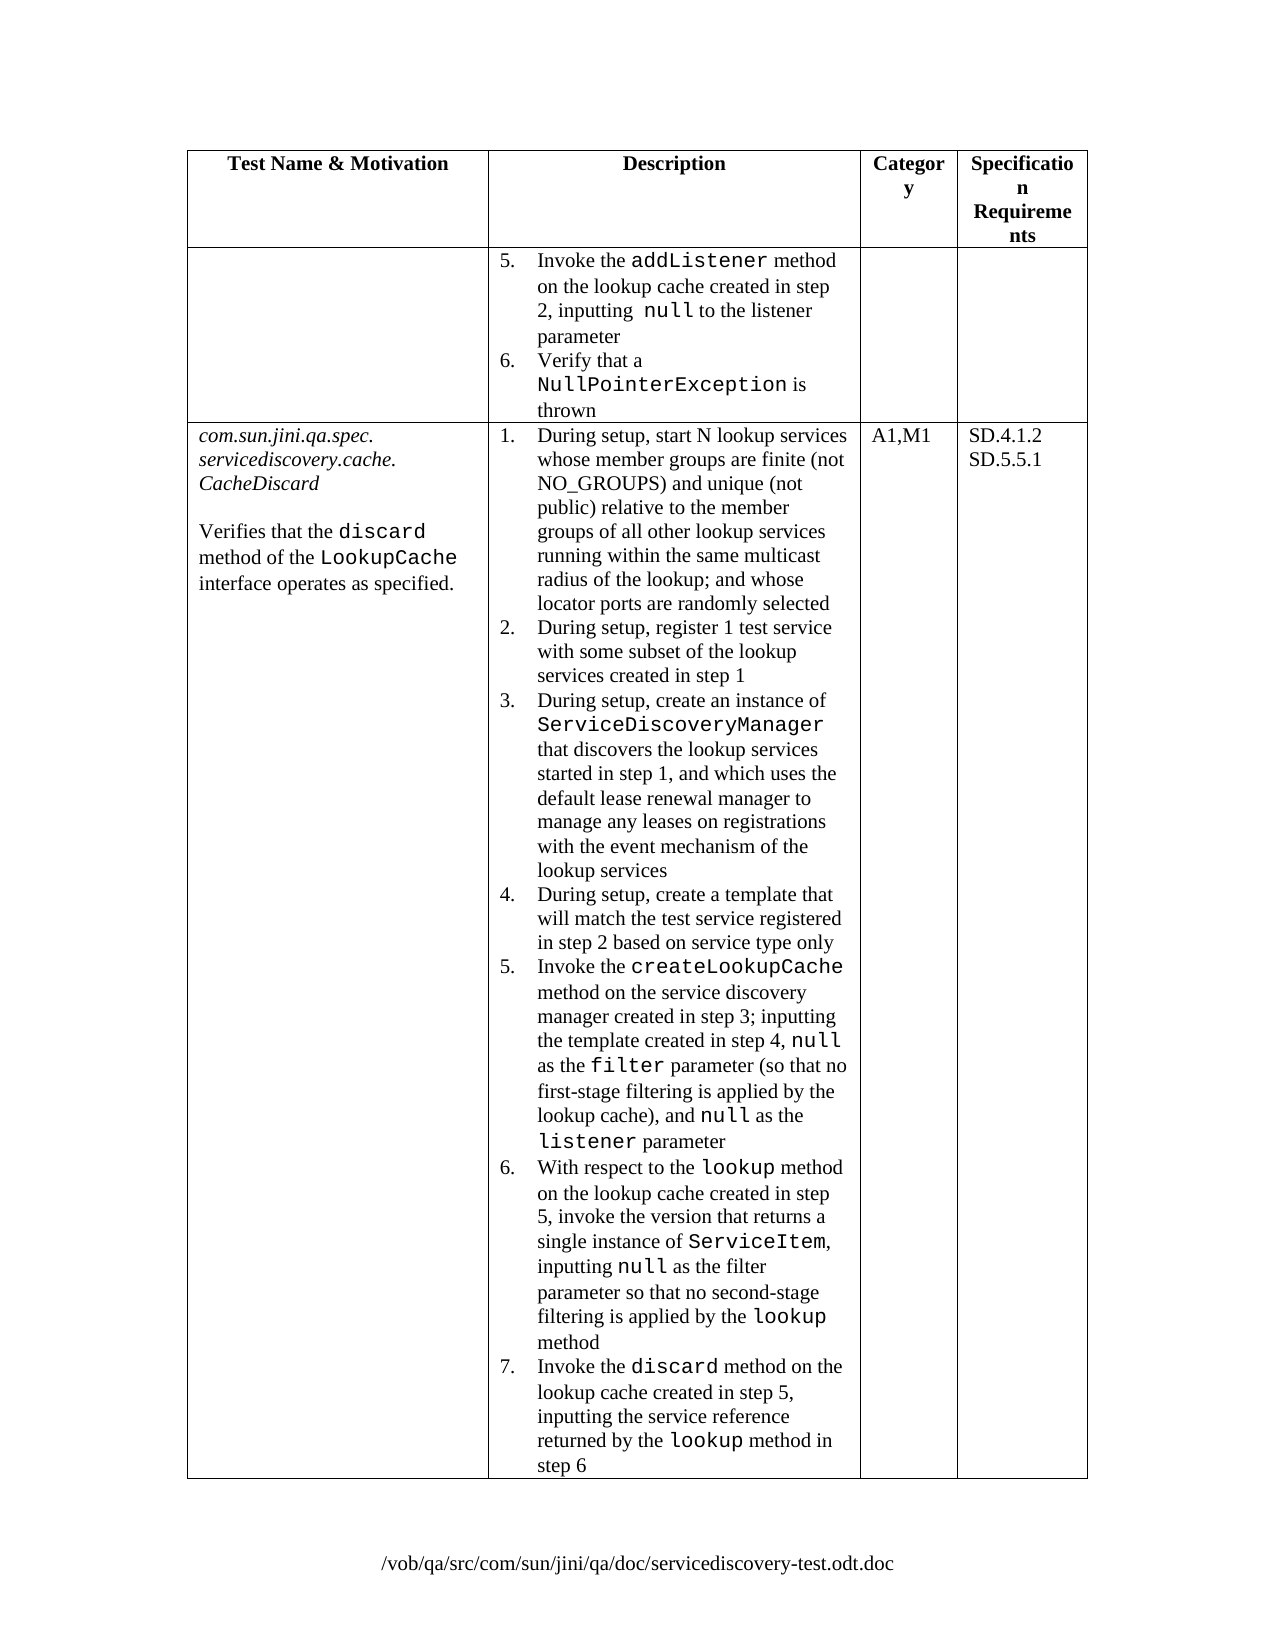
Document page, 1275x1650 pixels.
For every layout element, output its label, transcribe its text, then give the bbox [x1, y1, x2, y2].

table_cell SD.4.1.2 SD.5.5.1 [958, 423, 1087, 1477]
table_header Description [489, 151, 860, 247]
table_cell A1,M1 [861, 423, 957, 1477]
table_header Category [861, 151, 957, 247]
table_cell Start no lookup services Create an instance of ServiceDiscoveryManager, inputting an instance of DiscoveryManagement that discovers no groups and no locators, and inputting null to the LeaseRenewalManager parameter Invoke the createLookupCache method on the service discovery manager created in step 2 Invoke the addListener method on the lookup cache created in step 2, inputting a non-null instance of ServiceDiscoveryListener so as to verify that a NullPointerException is not always thrown on any arbitrary invocation of the addListener method Invoke the addListener method on the lookup cache created in step 2, inputting null to the listener parameter Verify that a NullPointerException is thrown [489, 248, 860, 422]
table_header Specification Requirements [958, 151, 1087, 247]
table_cell [188, 248, 488, 422]
table_cell [958, 248, 1087, 422]
table_cell [861, 248, 957, 422]
table_header Test Name & Motivation [188, 151, 488, 247]
table_cell During setup, start N lookup services whose member groups are finite (not NO_GROUPS) and unique (not public) relative to the member groups of all other lookup services running within the same multicast radius of the lookup; and whose locator ports are randomly selected During setup, register 1 test service with some subset of the lookup services created in step 1 During setup, create an instance of ServiceDiscoveryManager that discovers the lookup services started in step 1, and which uses the default lease renewal manager to manage any leases on registrations with the event mechanism of the lookup services During setup, create a template that will match the test service registered in step 2 based on service type only Invoke the createLookupCache method on the service discovery manager created in step 3; inputting the template created in step 4, null as the filter parameter (so that no first-stage filtering is applied by the lookup cache), and null as the listener parameter With respect to the lookup method on the lookup cache created in step 5, invoke the version that returns a single instance of ServiceItem, inputting null as the filter parameter so that no second-stage filtering is applied by the lookup method Invoke the discard method on the lookup cache created in step 5, inputting the service reference returned by the lookup method in step 6 Execute step 6 again and verify that the service has indeed been discarded as expected [489, 423, 860, 1477]
table_cell com.sun.jini.qa.spec. servicediscovery.cache. CacheDiscard Verifies that the discard method of the LookupCache interface operates as specified. [188, 423, 488, 1477]
